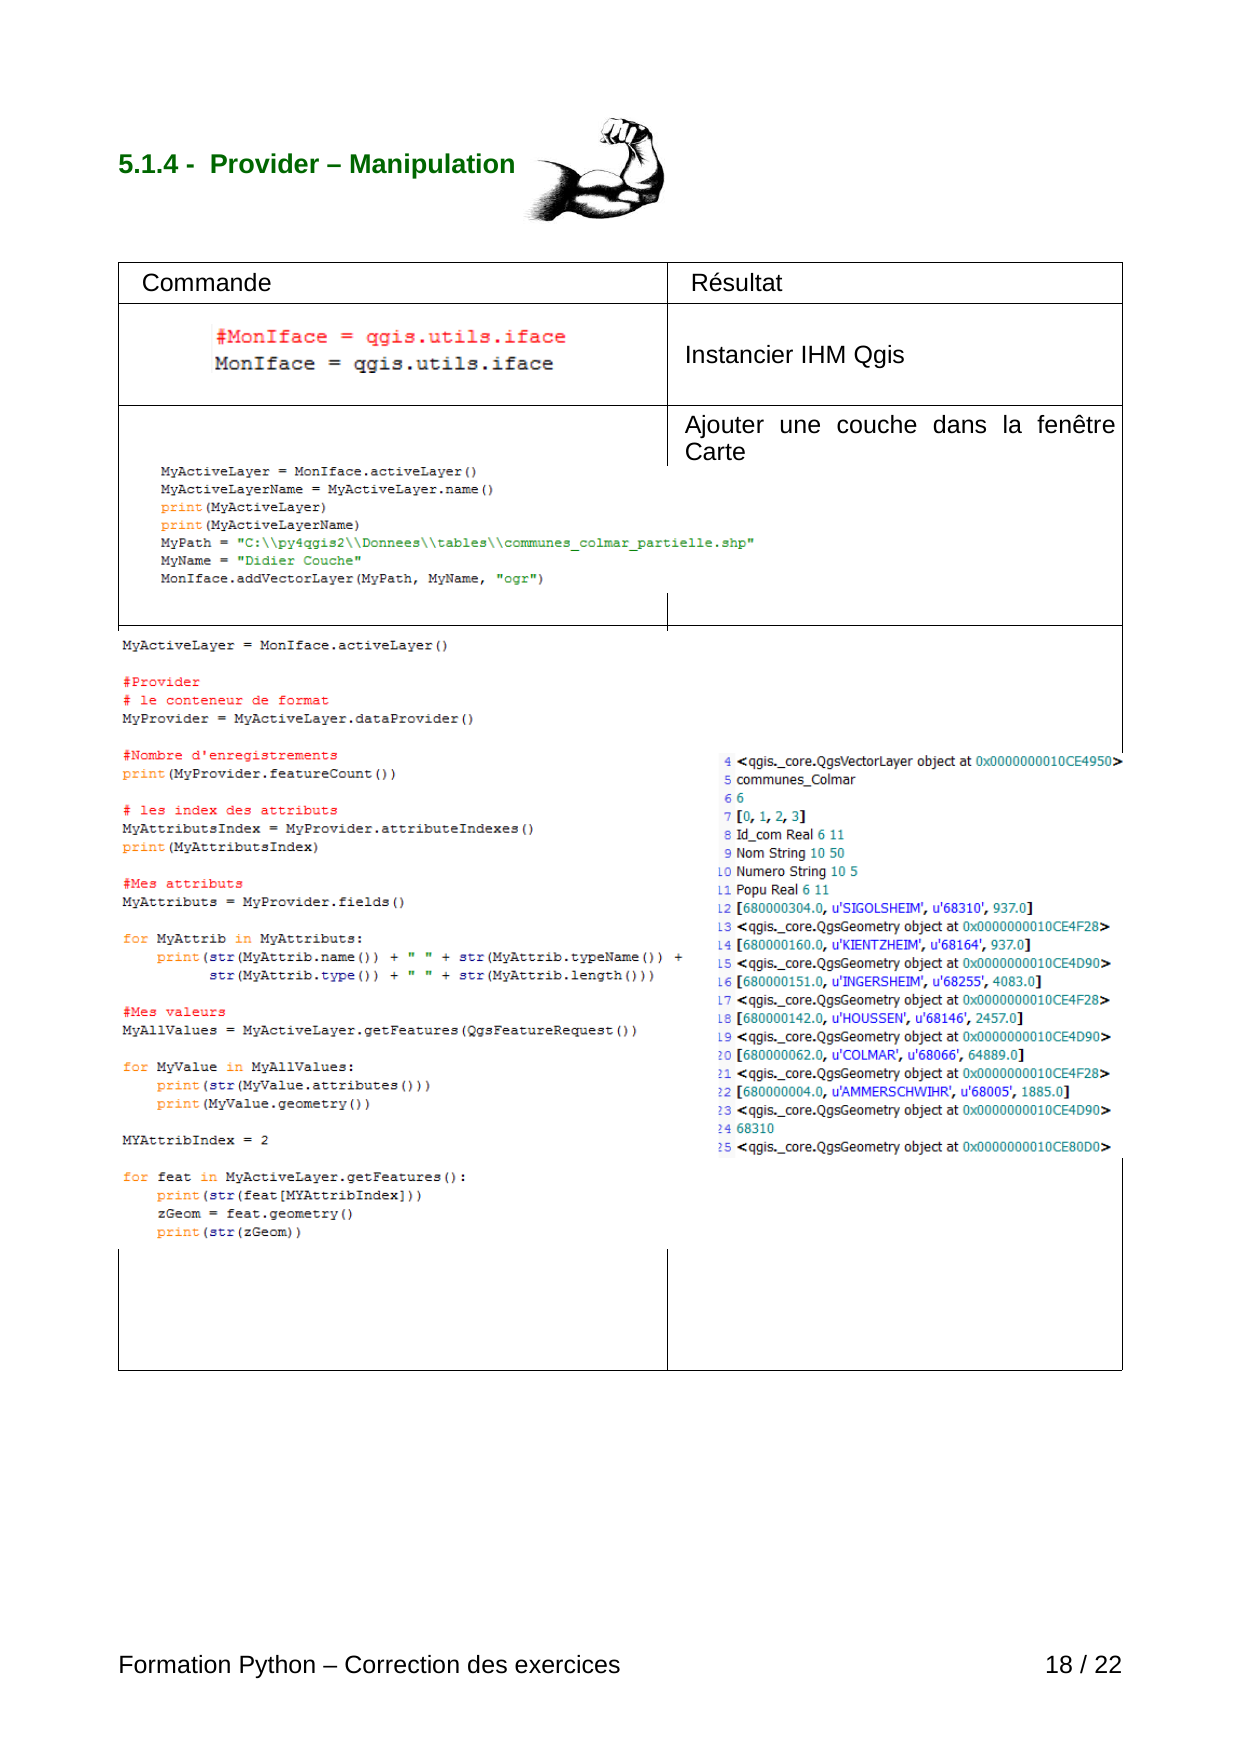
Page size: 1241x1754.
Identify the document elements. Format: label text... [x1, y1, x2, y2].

picture [523, 117, 668, 229]
picture [97, 631, 688, 1249]
table_cell [668, 626, 1122, 1369]
picture [129, 466, 786, 593]
table_cell [119, 1249, 667, 1369]
table_header Commande [119, 263, 667, 303]
table_header Résultat [668, 263, 1122, 303]
table_cell [119, 626, 667, 631]
table_cell [119, 304, 667, 405]
table_cell Instancier IHM Qgis [668, 304, 1122, 405]
picture [718, 753, 1139, 1158]
table_cell [119, 406, 667, 625]
subtitle [668, 117, 1122, 229]
picture [211, 324, 581, 373]
table_cell Ajouter une couche dans la fenêtre Carte [668, 406, 1122, 625]
subtitle Provider – Manipulation [118, 117, 523, 229]
